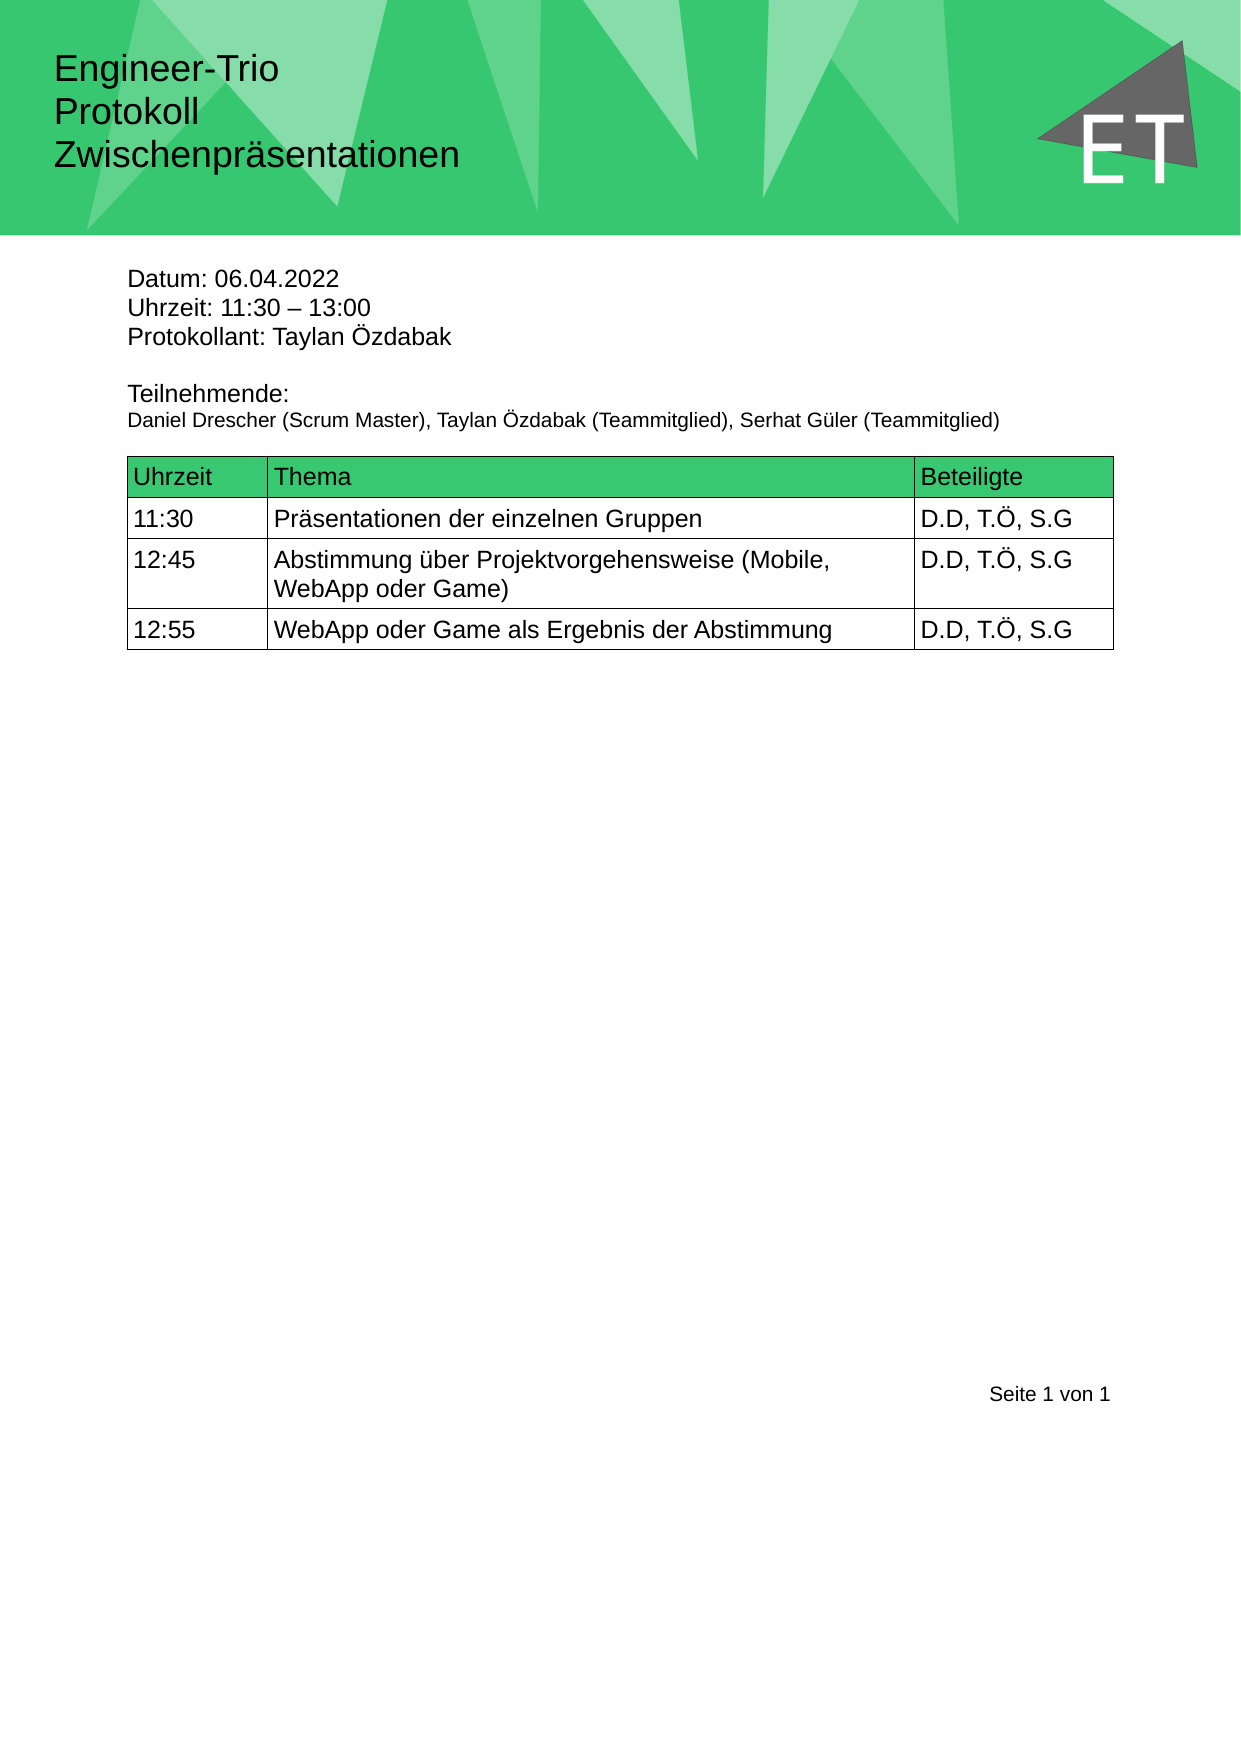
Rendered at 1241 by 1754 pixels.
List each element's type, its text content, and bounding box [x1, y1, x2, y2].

table_header Beteiligte [915, 457, 1113, 497]
table_cell D.D, T.Ö, S.G [915, 498, 1113, 538]
text Protokollant: Taylan Özdabak [127, 321, 1113, 350]
table_cell Präsentationen der einzelnen Gruppen [268, 498, 914, 538]
table_cell D.D, T.Ö, S.G [915, 539, 1113, 608]
table_cell 12:55 [128, 609, 267, 649]
table_header Uhrzeit [128, 457, 267, 497]
text Datum: 06.04.2022 [127, 264, 1113, 293]
text Teilnehmende: [127, 379, 1113, 408]
text Daniel Drescher (Scrum Master), Taylan Özdabak (Teammitglied), Serhat Güler (Teammitglied) [127, 408, 1113, 432]
table_cell WebApp oder Game als Ergebnis der Abstimmung [268, 609, 914, 649]
table_cell 11:30 [128, 498, 267, 538]
text Uhrzeit: 11:30 – 13:00 [127, 293, 1113, 321]
table_cell D.D, T.Ö, S.G [915, 609, 1113, 649]
table_header Thema [268, 457, 914, 497]
table_cell Abstimmung über Projektvorgehensweise (Mobile, WebApp oder Game) [268, 539, 914, 608]
table_cell 12:45 [128, 539, 267, 608]
